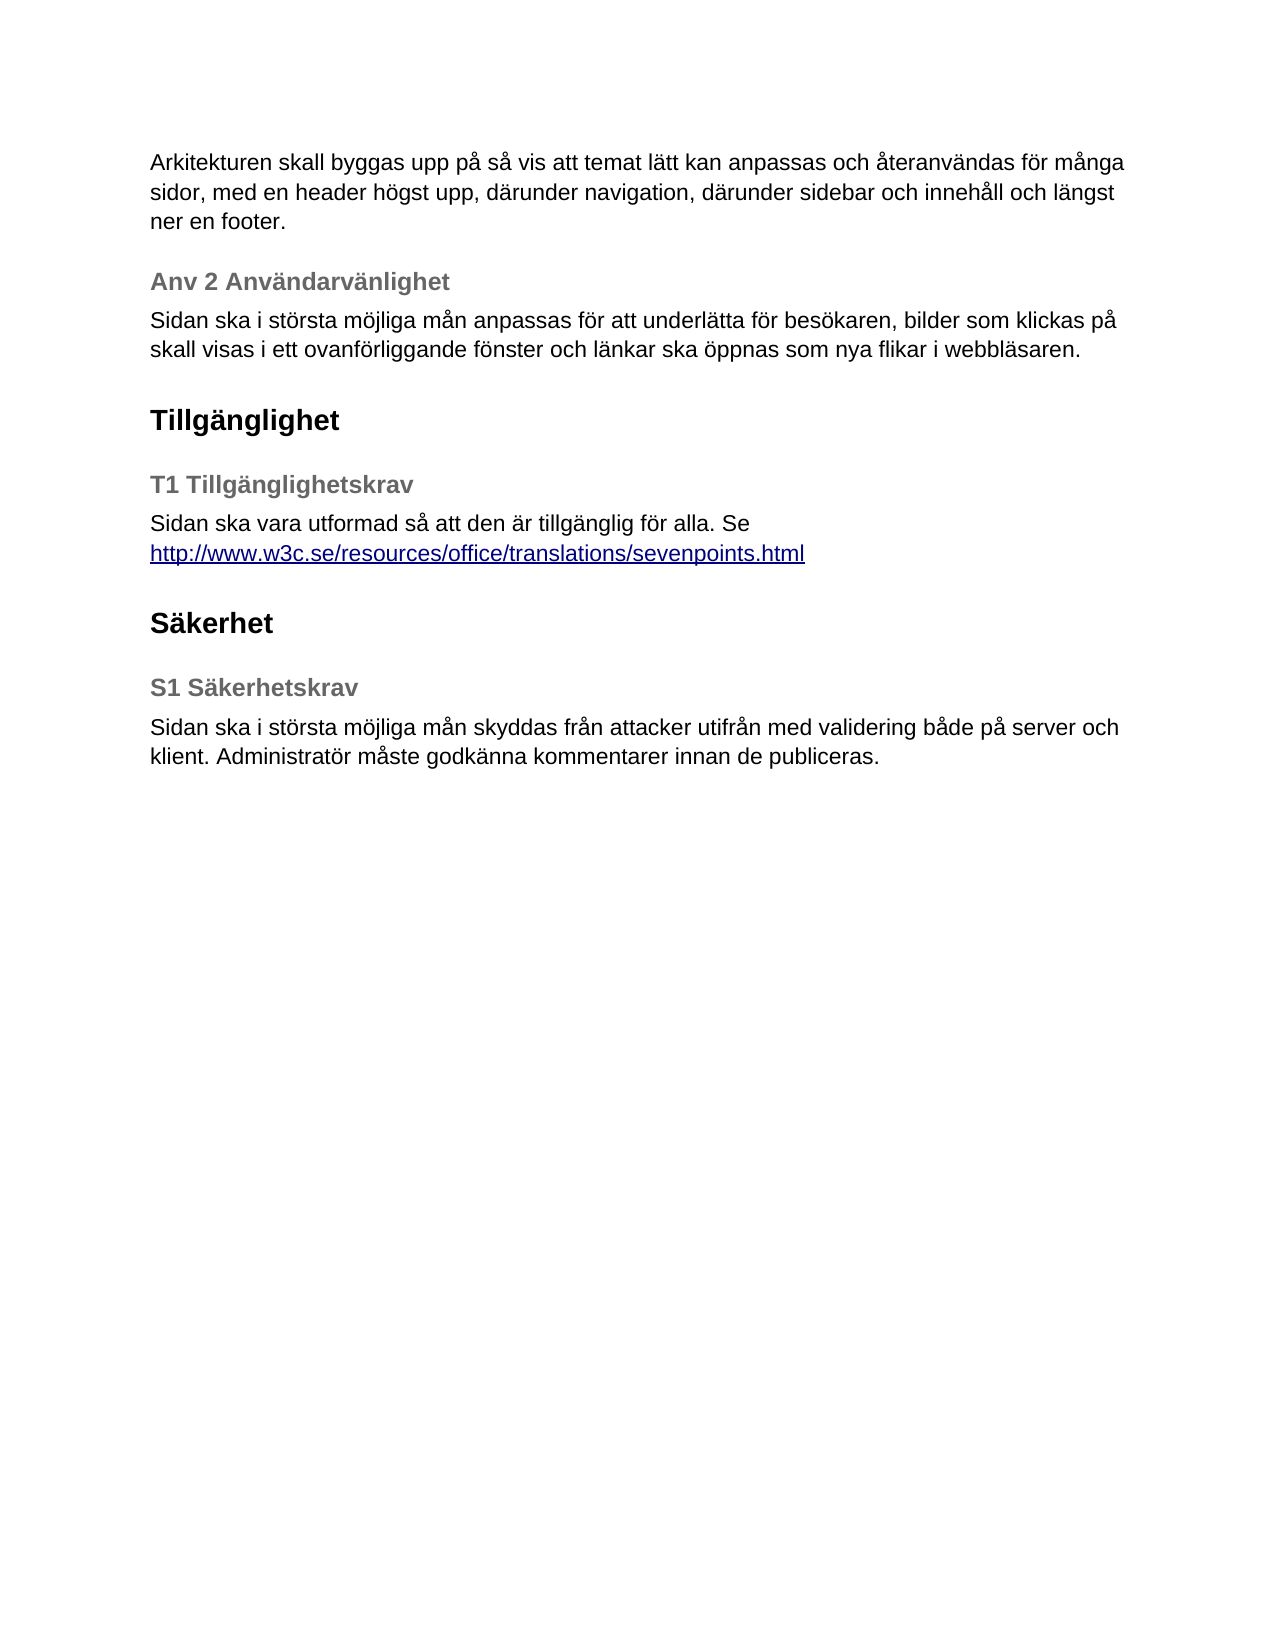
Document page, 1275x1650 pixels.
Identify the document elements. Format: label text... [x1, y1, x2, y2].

subtitle T1 Tillgänglighetskrav [150, 471, 1125, 498]
subtitle Anv 2 Användarvänlighet [150, 267, 1125, 295]
subtitle S1 Säkerhetskrav [150, 674, 1125, 702]
subtitle Tillgänglighet [150, 404, 1125, 437]
subtitle Säkerhet [150, 607, 1125, 640]
text Sidan ska i största möjliga mån skyddas från attacker utifrån med validering både på server och klient. Administratör måste godkänna kommentarer innan de publiceras. [150, 714, 1125, 769]
subtitle Sidan ska vara utformad så att den är tillgänglig för alla. Se http://www.w3c.se/resources/office/translations/sevenpoints.html [150, 511, 1125, 566]
text Arkitekturen skall byggas upp på så vis att temat lätt kan anpassas och återanvändas för många sidor, med en header högst upp, därunder navigation, därunder sidebar och innehåll och längst ner en footer. [150, 150, 1125, 234]
text Sidan ska i största möjliga mån anpassas för att underlätta för besökaren, bilder som klickas på skall visas i ett ovanförliggande fönster och länkar ska öppnas som nya flikar i webbläsaren. [150, 308, 1125, 363]
